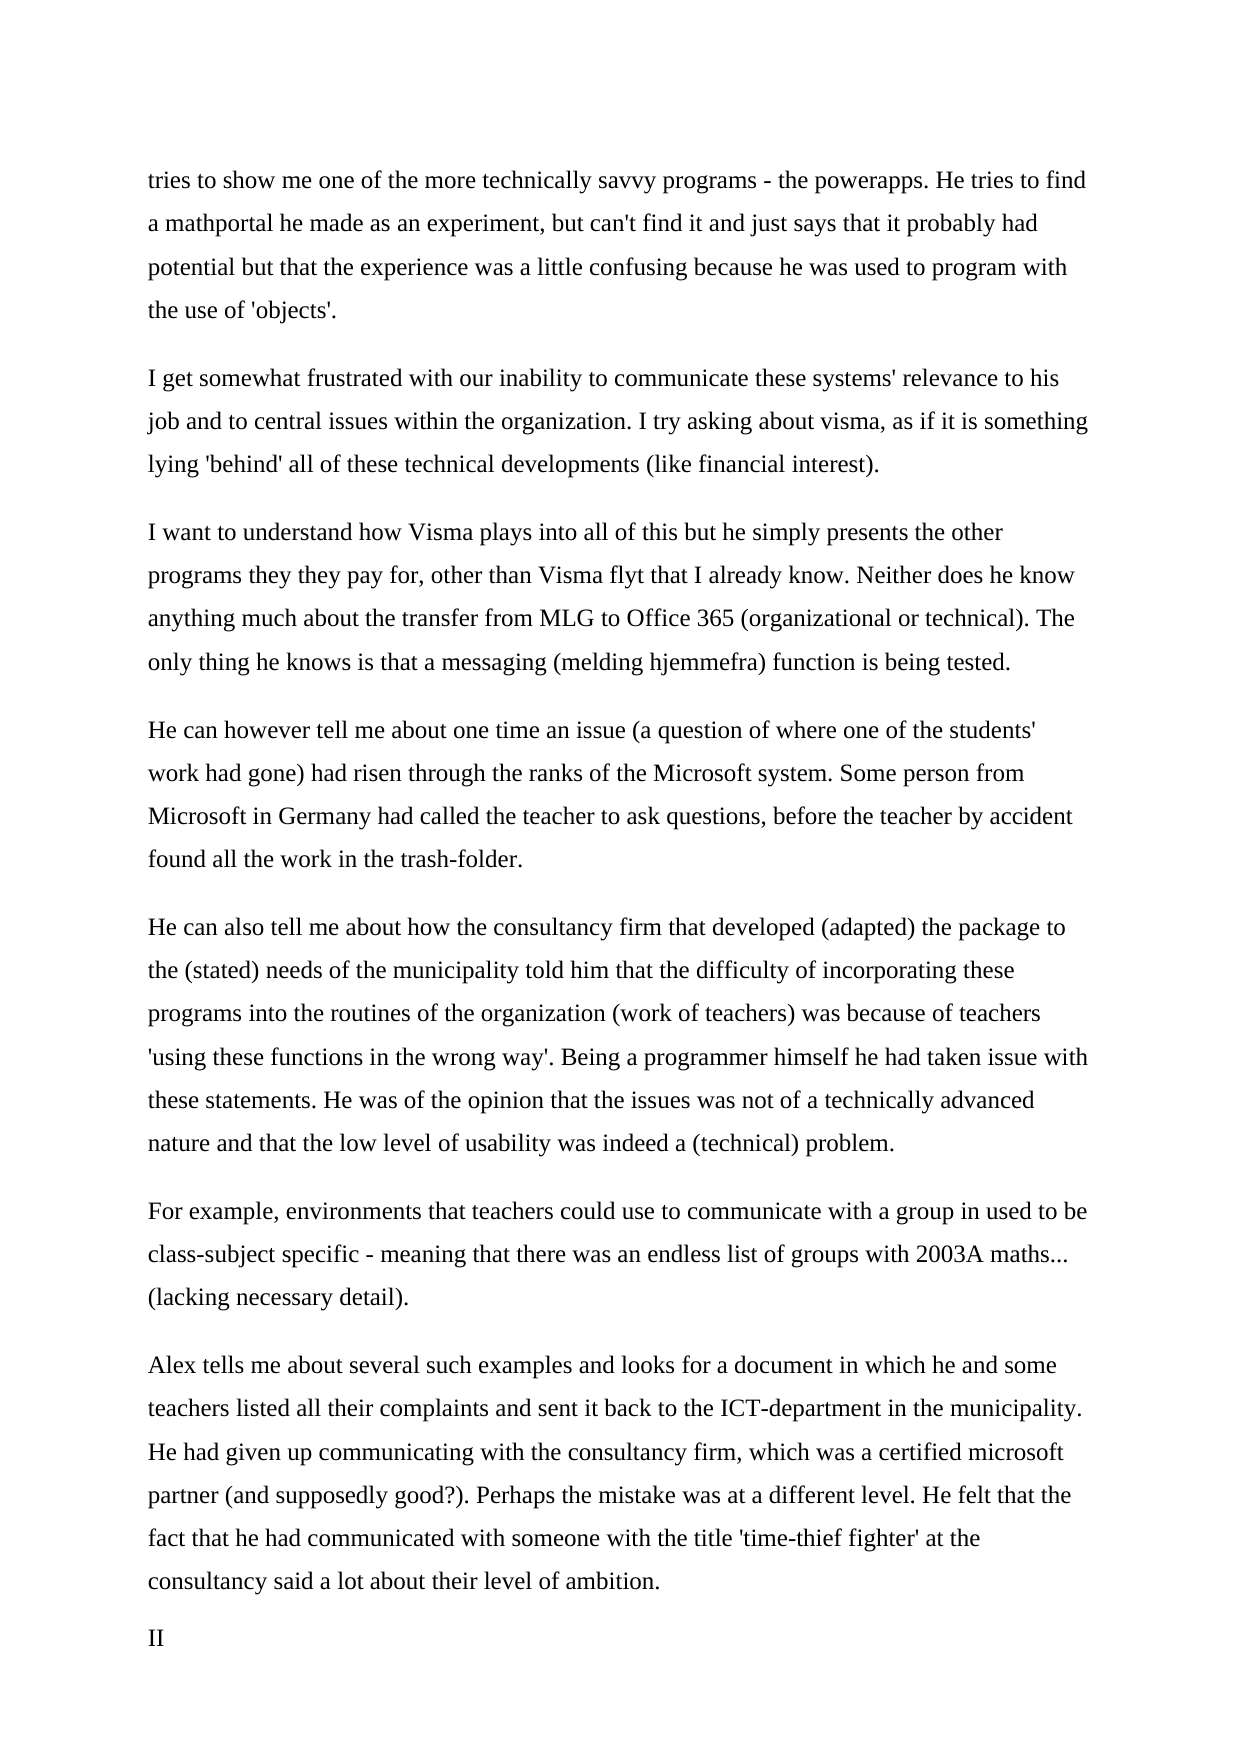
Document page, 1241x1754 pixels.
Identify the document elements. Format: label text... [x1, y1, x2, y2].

text He can also tell me about how the consultancy firm that developed (adapted) the package to the (stated) needs of the municipality told him that the difficulty of incorporating these programs into the routines of the organization (work of teachers) was because of teachers 'using these functions in the wrong way'. Being a programmer himself he had taken issue with these statements. He was of the opinion that the issues was not of a technically advanced nature and that the low level of usability was indeed a (technical) problem. [148, 912, 1092, 1157]
text I get somewhat frustrated with our inability to communicate these systems' relevance to his job and to central issues within the organization. I try asking about visma, as if it is something lying 'behind' all of these technical developments (like financial interest). [148, 363, 1092, 478]
text For example, environments that teachers could use to communicate with a group in used to be class-subject specific - meaning that there was an endless list of groups with 2003A maths... (lacking necessary detail). [148, 1196, 1092, 1311]
text I want to understand how Visma plays into all of this but he simply presents the other programs they they pay for, other than Visma flyt that I already know. Neither does he know anything much about the transfer from MLG to Office 365 (organizational or technical). The only thing he knows is that a messaging (melding hjemmefra) function is being tested. [148, 517, 1092, 675]
text Alex tells me about several such examples and looks for a document in which he and some teachers listed all their complaints and sent it back to the ICT-department in the municipality. He had given up communicating with the consultancy firm, which was a certified microsoft partner (and supposedly good?). Perhaps the mistake was at a different level. He felt that the fact that he had communicated with someone with the title 'time-thief fighter' at the consultancy said a lot about their level of ambition. [148, 1350, 1092, 1595]
text tries to show me one of the more technically savvy programs - the powerapps. He tries to find a mathportal he made as an experiment, but can't find it and just says that it probably had potential but that the experience was a little confusing because he was used to program with the use of 'objects'. [148, 165, 1092, 323]
text He can however tell me about one time an issue (a question of where one of the students' work had gone) had risen through the ranks of the Microsoft system. Some person from Microsoft in Germany had called the teacher to ask questions, before the teacher by accident found all the work in the trash-folder. [148, 715, 1092, 873]
